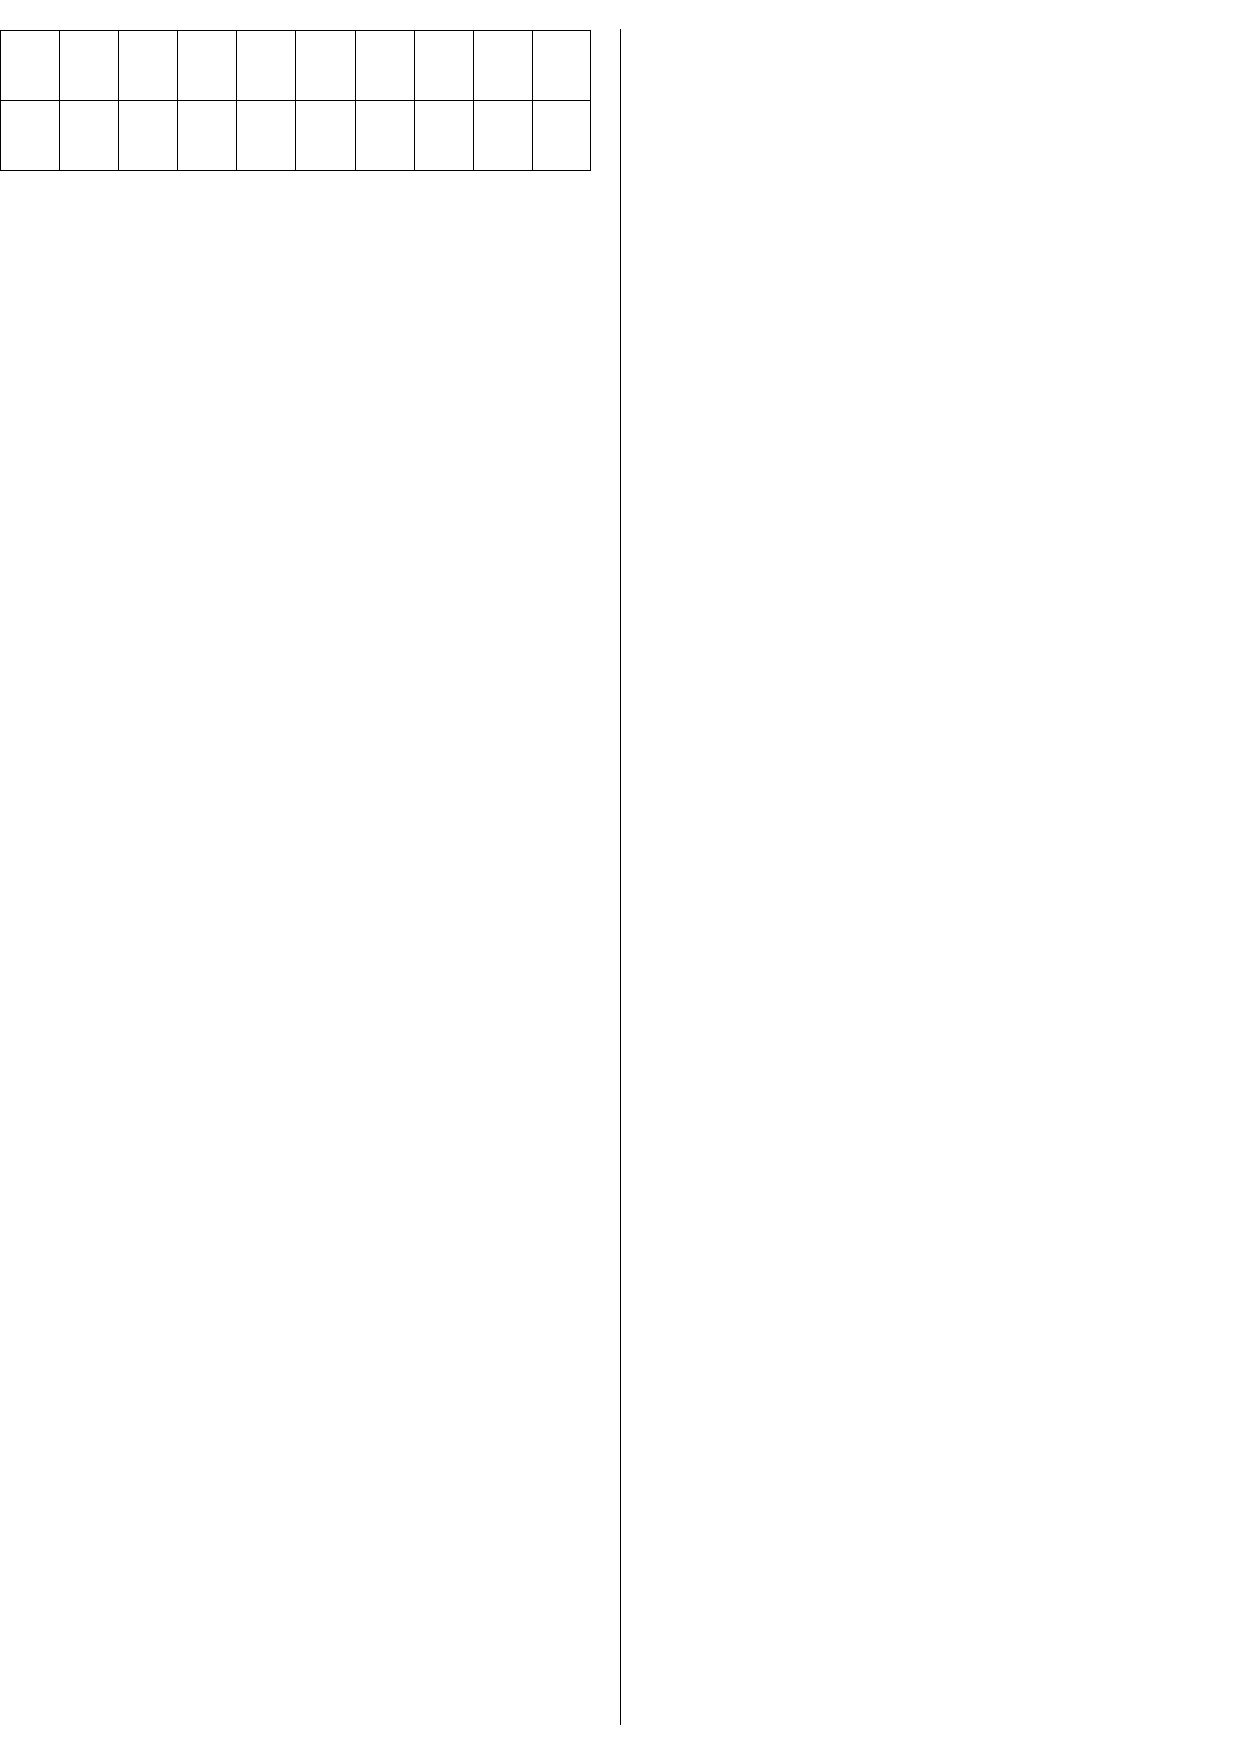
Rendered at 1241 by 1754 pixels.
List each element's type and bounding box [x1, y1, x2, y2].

table_cell [119, 101, 177, 169]
table_cell [533, 101, 590, 169]
table_cell [119, 31, 177, 99]
table_cell [356, 101, 414, 169]
table_cell [178, 31, 236, 99]
table_cell [237, 101, 295, 169]
table_cell [60, 31, 118, 99]
table_cell [237, 31, 295, 99]
table_cell [178, 101, 236, 169]
table_cell [296, 31, 355, 99]
table_cell [533, 31, 590, 99]
table_cell [415, 31, 473, 99]
table_cell [474, 101, 532, 169]
table_cell [474, 31, 532, 99]
table_cell [356, 31, 414, 99]
table_cell [296, 101, 355, 169]
table_cell [60, 101, 118, 169]
table_cell [1, 101, 59, 169]
table_cell [1, 31, 59, 99]
table_cell [415, 101, 473, 169]
